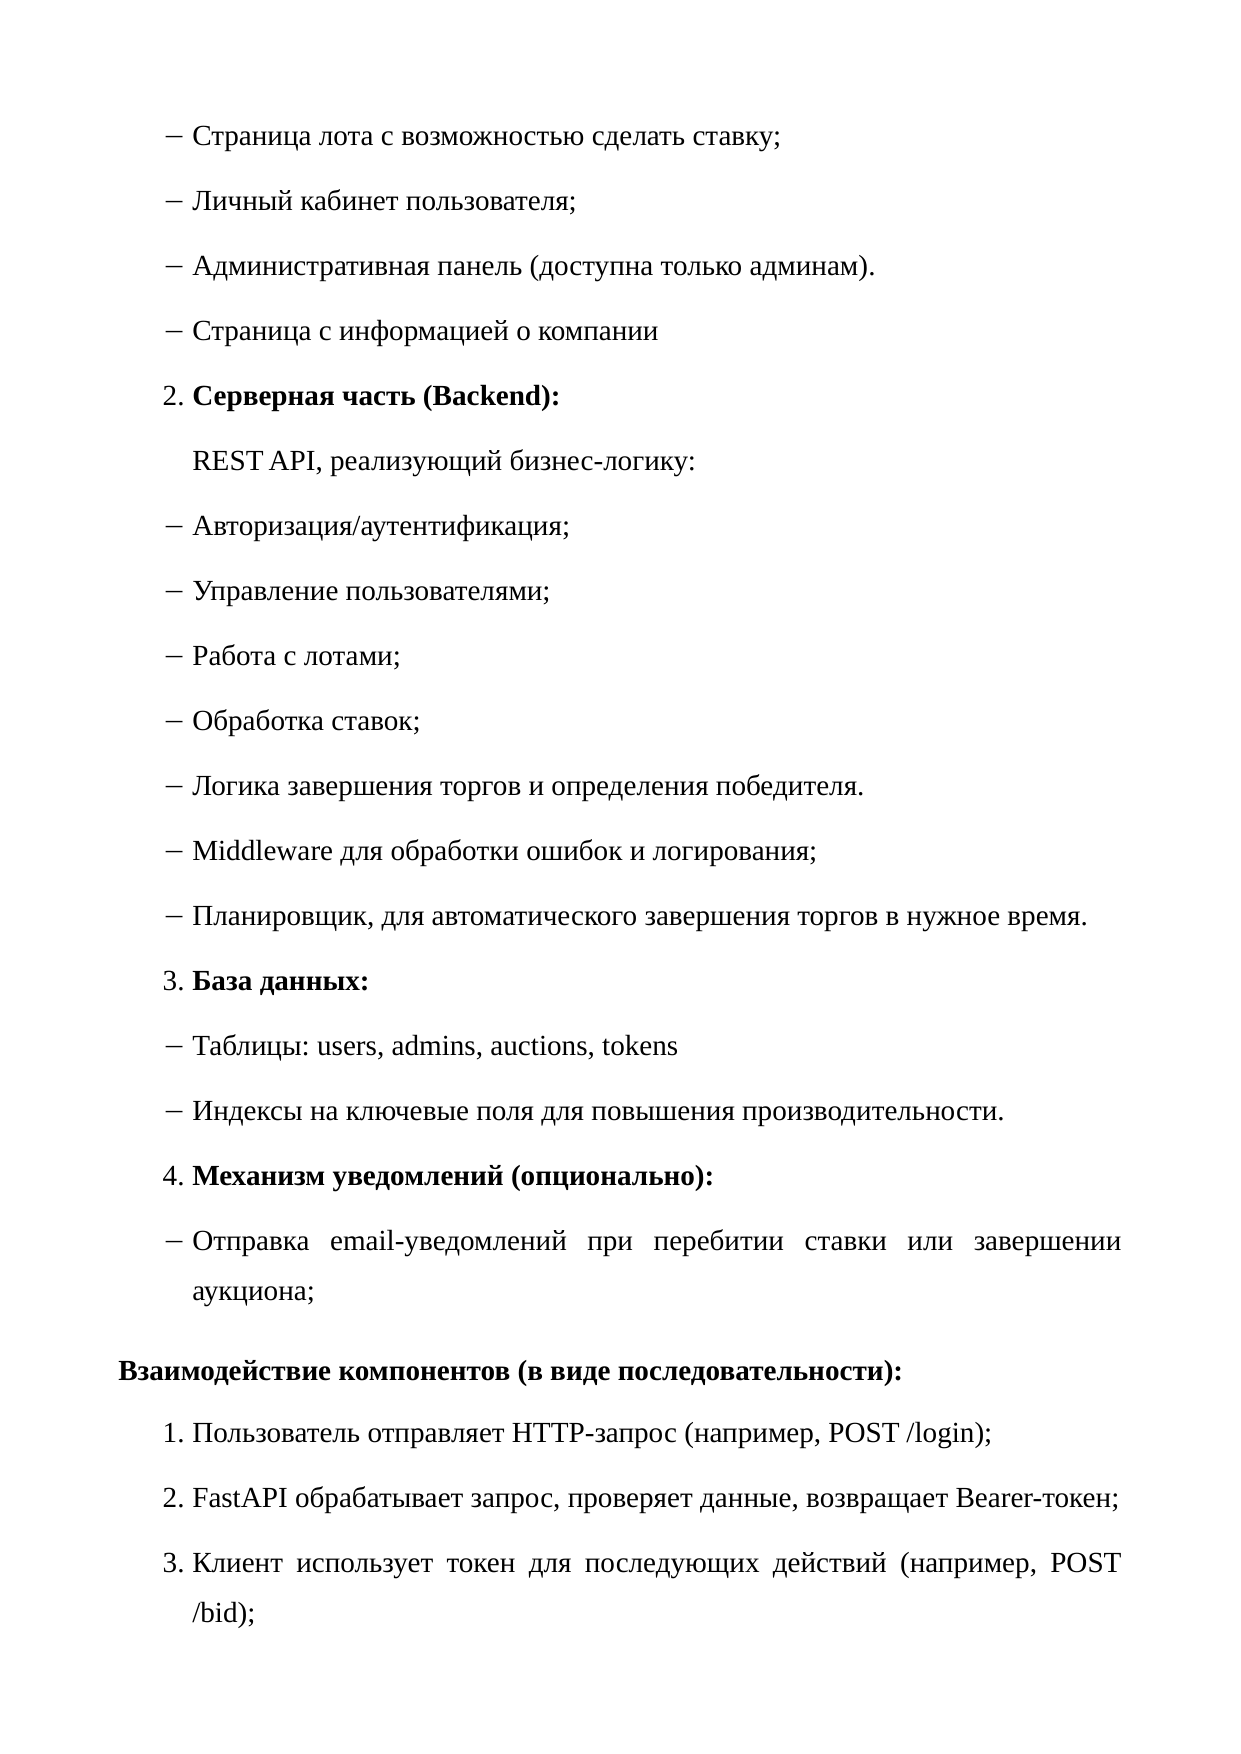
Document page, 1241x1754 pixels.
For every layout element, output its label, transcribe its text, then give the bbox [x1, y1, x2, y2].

list Индексы на ключевые поля для повышения производительности. [162, 1093, 1122, 1126]
list REST API, реализующий бизнес-логику: [162, 443, 1122, 477]
list Административная панель (доступна только админам). [162, 248, 1122, 282]
list Управление пользователями; [162, 573, 1122, 607]
subtitle Взаимодействие компонентов (в виде последовательности): [118, 1353, 1122, 1386]
list Личный кабинет пользователя; [162, 183, 1122, 217]
list Клиент использует токен для последующих действий (например, POST /bid); [162, 1545, 1122, 1629]
list Отправка email-уведомлений при перебитии ставки или завершении аукциона; [162, 1223, 1122, 1307]
list Серверная часть (Backend): [162, 378, 1122, 412]
list Авторизация/аутентификация; [162, 508, 1122, 542]
list Механизм уведомлений (опционально): [162, 1158, 1122, 1191]
list База данных: [162, 963, 1122, 996]
list Страница с информацией о компании [162, 313, 1122, 347]
list Пользователь отправляет HTTP-запрос (например, POST /login); [162, 1415, 1122, 1449]
list Middleware для обработки ошибок и логирования; [162, 833, 1122, 867]
list Таблицы: users, admins, auctions, tokens [162, 1028, 1122, 1061]
list FastAPI обрабатывает запрос, проверяет данные, возвращает Bearer-токен; [162, 1480, 1122, 1514]
list Планировщик, для автоматического завершения торгов в нужное время. [162, 898, 1122, 932]
list Страница лота с возможностью сделать ставку; [162, 118, 1122, 152]
list Логика завершения торгов и определения победителя. [162, 768, 1122, 802]
list Работа с лотами; [162, 638, 1122, 672]
list Обработка ставок; [162, 703, 1122, 737]
